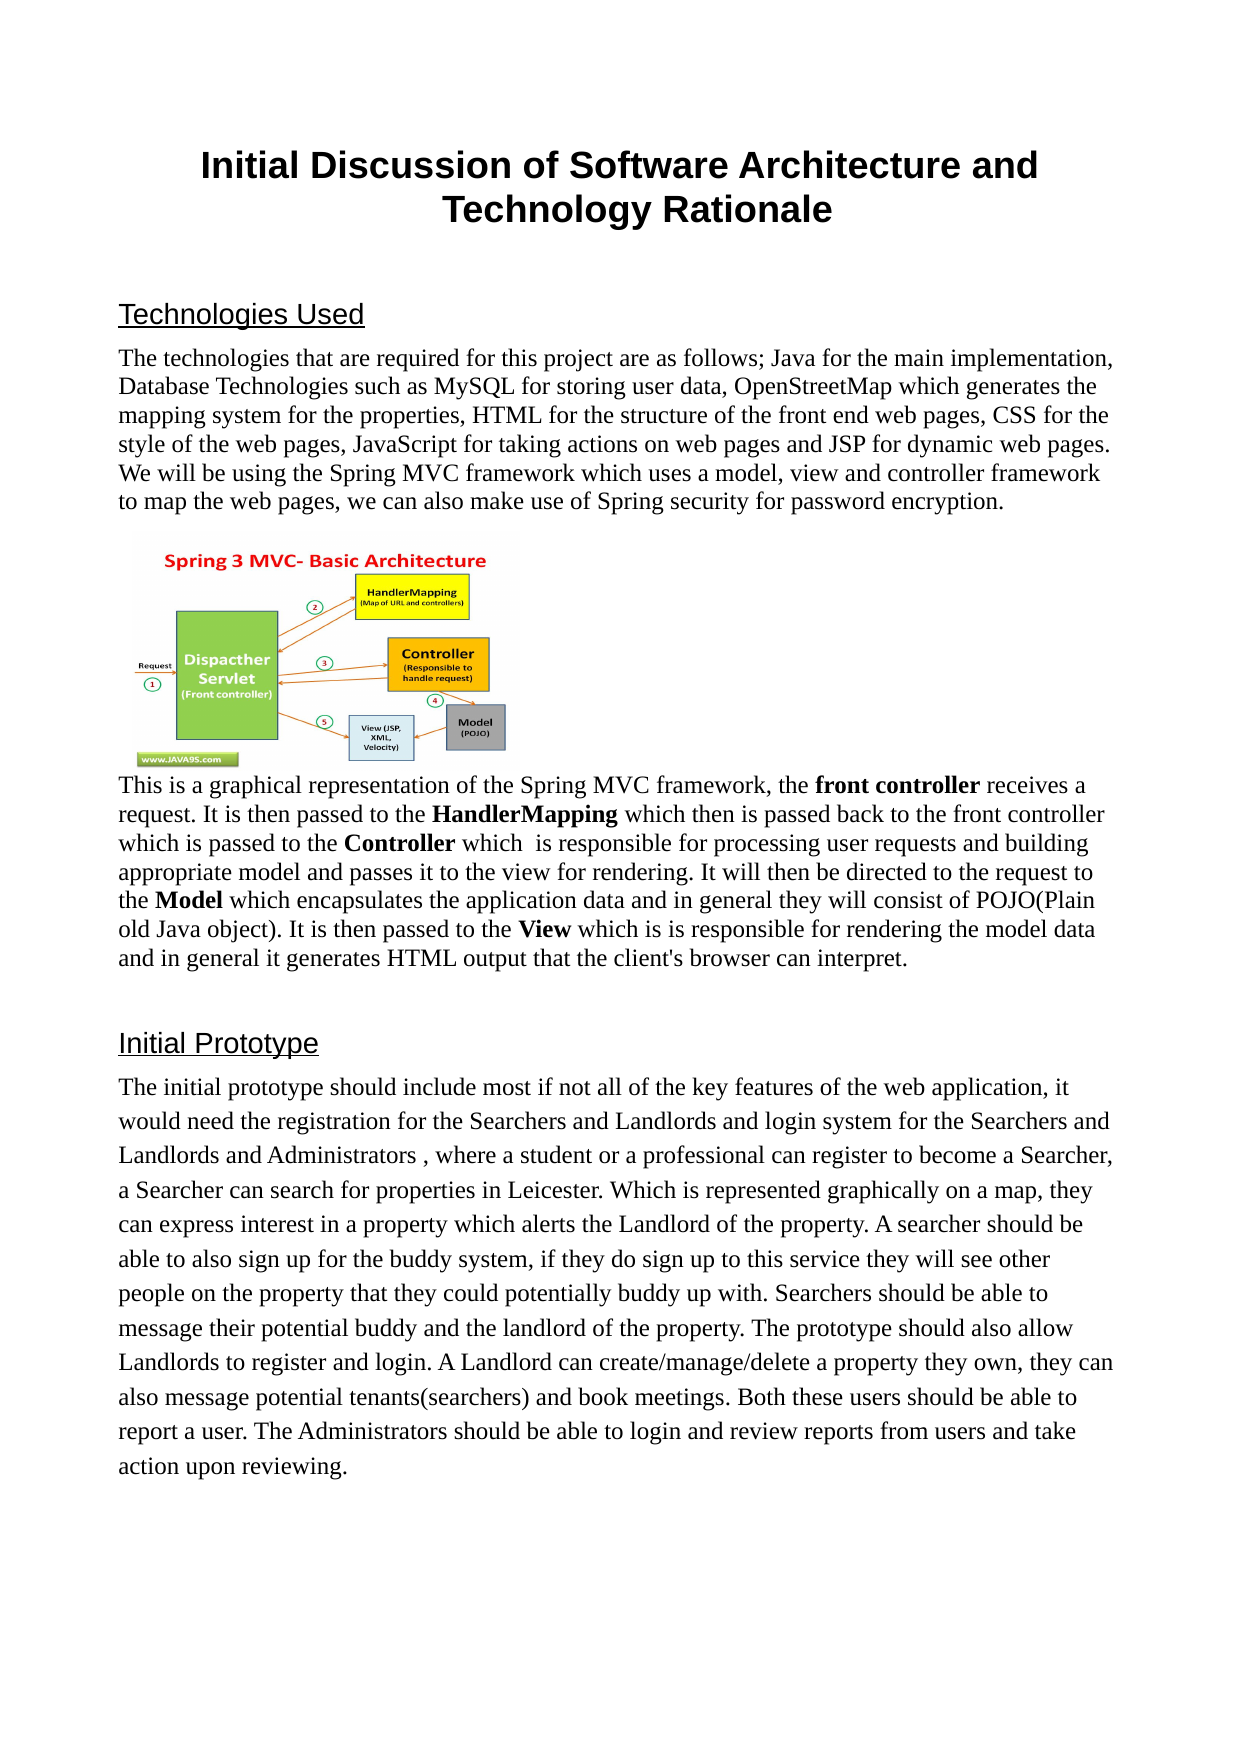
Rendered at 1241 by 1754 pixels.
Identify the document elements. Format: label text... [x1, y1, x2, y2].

subtitle Initial Discussion of Software Architecture and Technology Rationale [118, 143, 1122, 230]
subtitle Technologies Used [118, 297, 1122, 330]
text The technologies that are required for this project are as follows; Java for the main implementation, Database Technologies such as MySQL for storing user data, OpenStreetMap which generates the mapping system for the properties, HTML for the structure of the front end web pages, CSS for the style of the web pages, JavaScript for taking actions on web pages and JSP for dynamic web pages. [118, 343, 1122, 458]
text This is a graphical representation of the Spring MVC framework, the front controller receives a request. It is then passed to the HandlerMapping which then is passed back to the front controller which is passed to the Controller which is responsible for processing user requests and building appropriate model and passes it to the view for rendering. It will then be directed to the request to the Model which encapsulates the application data and in general they will consist of POJO(Plain old Java object). It is then passed to the View which is is responsible for rendering the model data and in general it generates HTML output that the client's browser can interpret. [118, 515, 1122, 972]
text We will be using the Spring MVC framework which uses a model, view and controller framework to map the web pages, we can also make use of Spring security for password encryption. [118, 458, 1122, 515]
subtitle Initial Prototype [118, 1026, 1122, 1059]
text The initial prototype should include most if not all of the key features of the web application, it would need the registration for the Searchers and Landlords and login system for the Searchers and Landlords and Administrators , where a student or a professional can register to become a Searcher, a Searcher can search for properties in Leicester. Which is represented graphically on a map, they can express interest in a property which alerts the Landlord of the property. A searcher should be able to also sign up for the buddy system, if they do sign up to this service they will see other people on the property that they could potentially buddy up with. Searchers should be able to message their potential buddy and the landlord of the property. The prototype should also allow Landlords to register and login. A Landlord can create/manage/delete a property they own, they can also message potential tenants(searchers) and book meetings. Both these users should be able to report a user. The Administrators should be able to login and review reports from users and take action upon reviewing. [118, 1072, 1122, 1480]
picture [131, 531, 521, 771]
